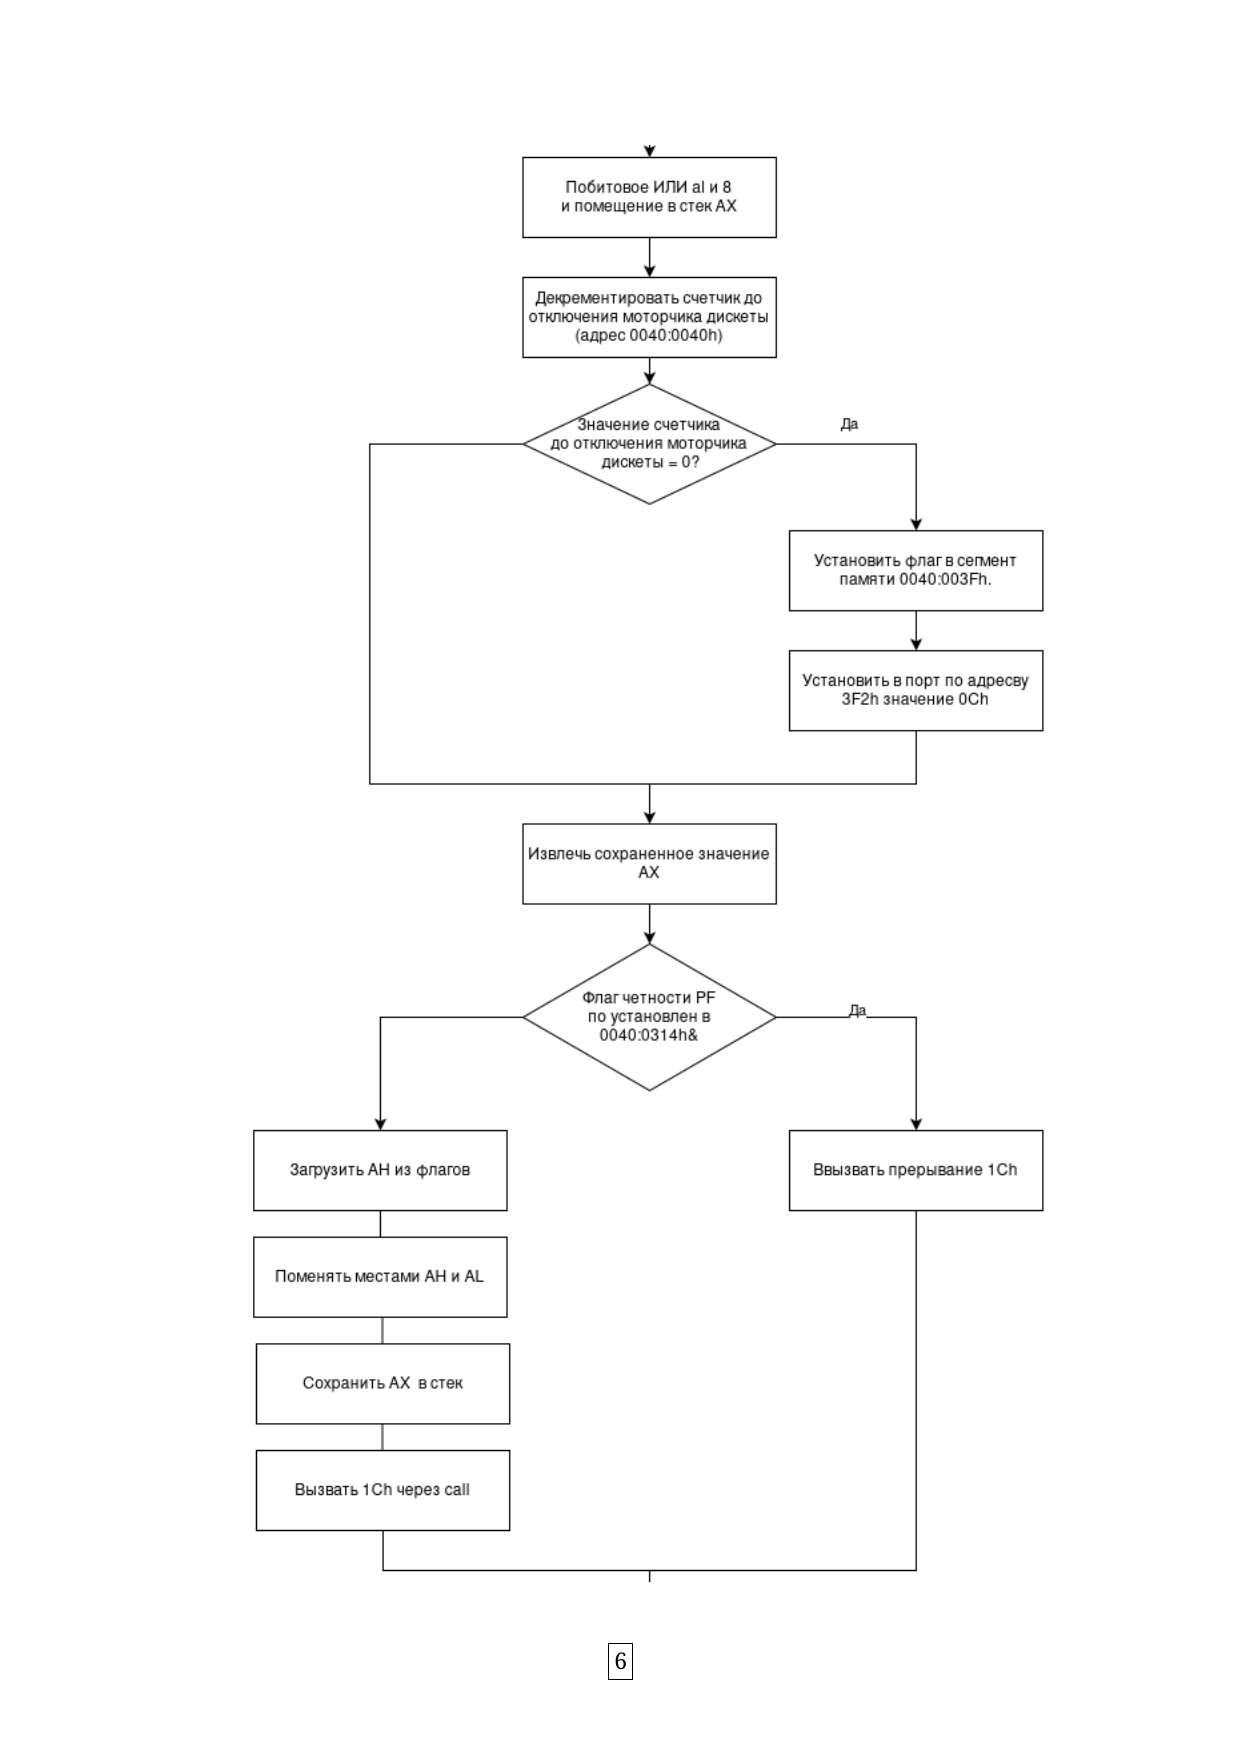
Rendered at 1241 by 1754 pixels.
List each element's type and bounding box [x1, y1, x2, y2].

picture [184, 145, 1069, 1582]
